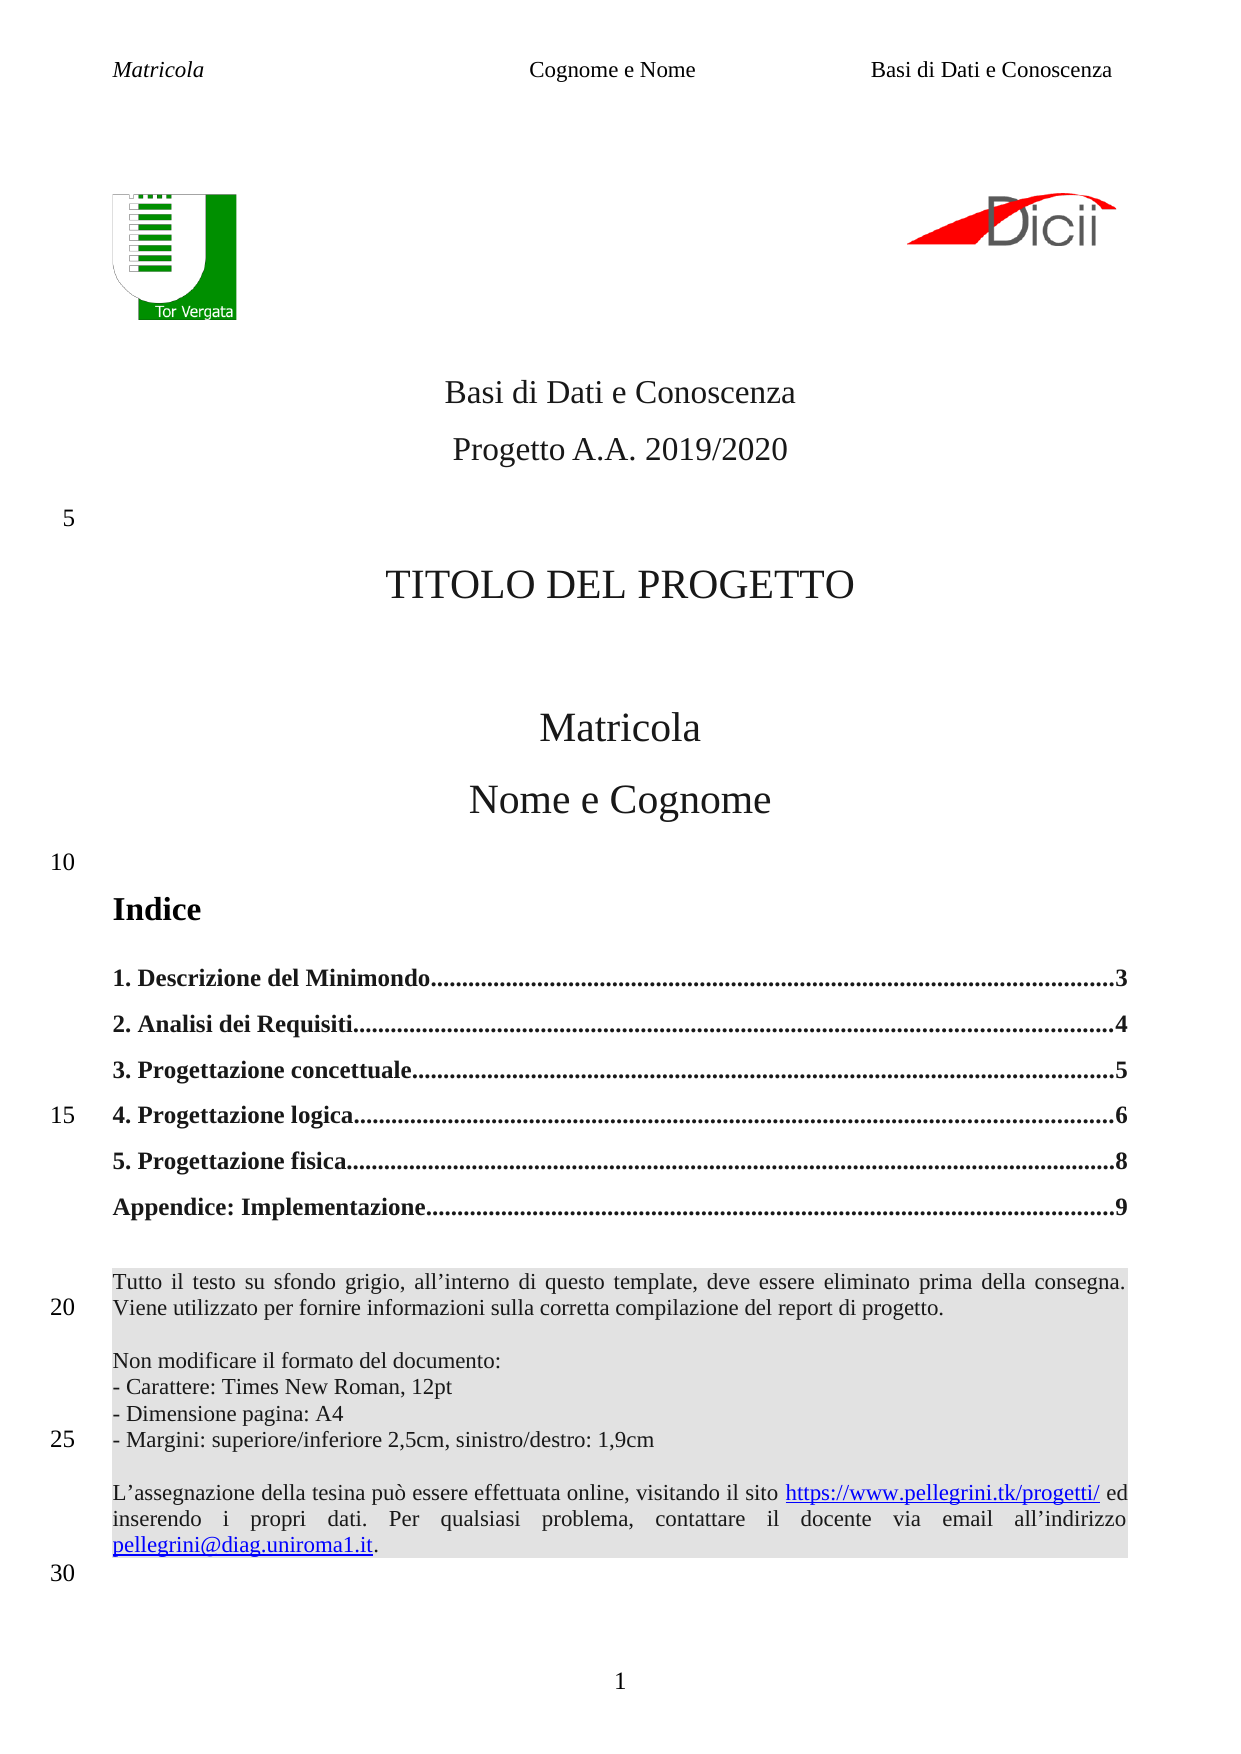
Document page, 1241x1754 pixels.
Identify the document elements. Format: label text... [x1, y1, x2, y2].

title Nome e Cognome [112, 775, 1128, 823]
picture [112, 193, 237, 320]
text - Carattere: Times New Roman, 12pt [112, 1373, 1128, 1400]
text Appendice: Implementazione 9 [112, 1189, 1128, 1222]
text Tutto il testo su sfondo grigio, all’interno di questo template, deve essere eliminato prima della consegna. Viene utilizzato per fornire informazioni sulla corretta compilazione del report di progetto. [112, 1268, 1128, 1321]
table_header [101, 193, 112, 319]
text Non modificare il formato del documento: [112, 1347, 1128, 1373]
text 3. Progettazione concettuale 5 [112, 1051, 1128, 1085]
title Progetto A.A. 2019/2020 [112, 430, 1128, 468]
text - Margini: superiore/inferiore 2,5cm, sinistro/destro: 1,9cm [112, 1426, 1128, 1452]
text Indice [112, 890, 1128, 928]
picture [907, 193, 1117, 246]
title Matricola [112, 703, 1128, 751]
table_header [237, 193, 614, 319]
text 5. Progettazione fisica 8 [112, 1143, 1128, 1176]
text 2. Analisi dei Requisiti 4 [112, 1006, 1128, 1039]
text 4. Progettazione logica 6 [112, 1097, 1128, 1131]
table_header [615, 193, 1128, 319]
text L’assegnazione della tesina può essere effettuata online, visitando il sito https://www.pellegrini.tk/progetti/ ed inserendo i propri dati. Per qualsiasi problema, contattare il docente via email all’indirizzo pellegrini@diag.uniroma1.it. [112, 1479, 1128, 1558]
text - Dimensione pagina: A4 [112, 1400, 1128, 1426]
text 1. Descrizione del Minimondo 3 [112, 960, 1128, 993]
title Basi di Dati e Conoscenza [112, 319, 1128, 411]
title TITOLO DEL PROGETTO [112, 559, 1128, 607]
